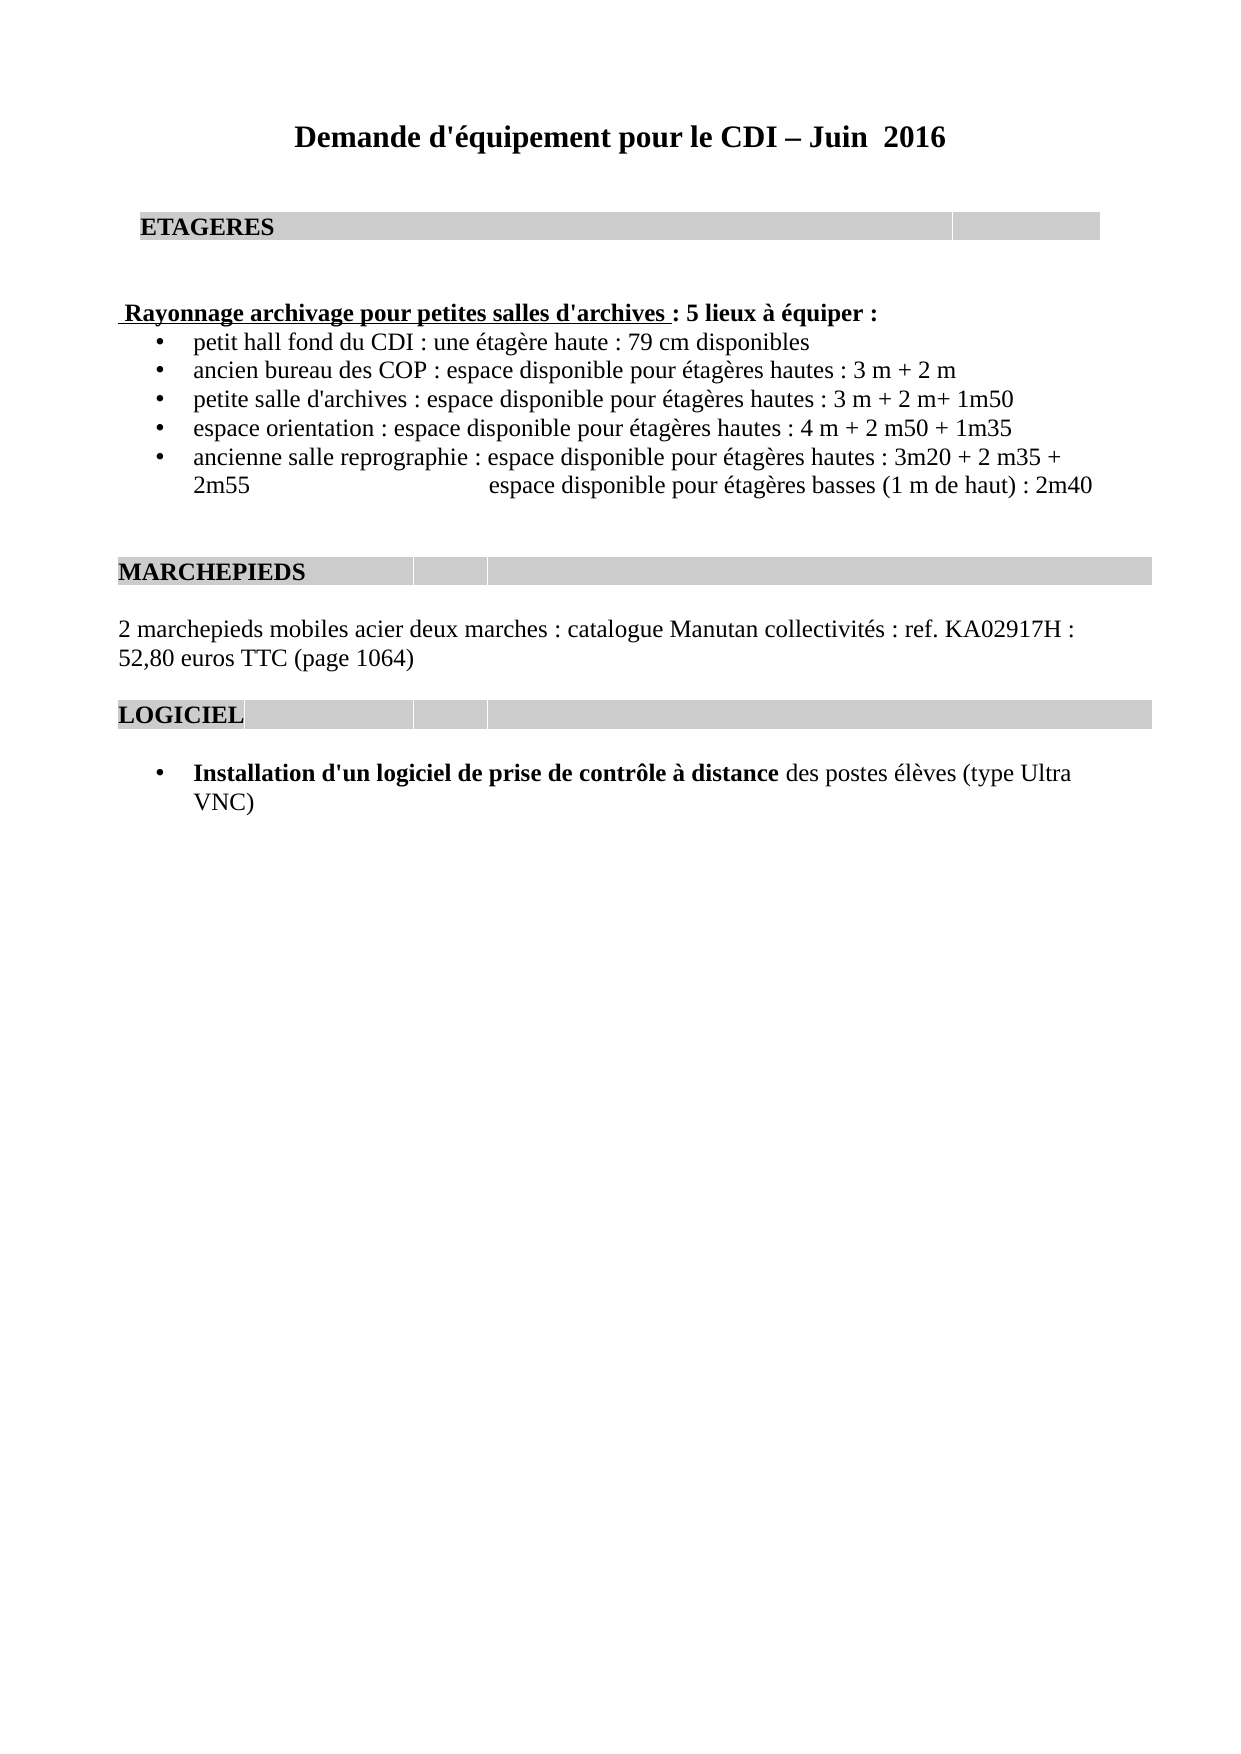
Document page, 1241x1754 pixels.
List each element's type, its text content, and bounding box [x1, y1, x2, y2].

list petite salle d'archives : espace disponible pour étagères hautes : 3 m + 2 m+ 1m50 [156, 384, 1122, 413]
list petit hall fond du CDI : une étagère haute : 79 cm disponibles [156, 327, 1122, 355]
list ancienne salle reprographie : espace disponible pour étagères hautes : 3m20 + 2 m35 + 2m55 espace disponible pour étagères basses (1 m de haut) : 2m40 [156, 442, 1122, 499]
list Installation d'un logiciel de prise de contrôle à distance des postes élèves (type Ultra VNC) [156, 758, 1122, 815]
list espace orientation : espace disponible pour étagères hautes : 4 m + 2 m50 + 1m35 [156, 413, 1122, 442]
text Demande d'équipement pour le CDI – Juin 2016 [118, 118, 1122, 154]
text 2 marchepieds mobiles acier deux marches : catalogue Manutan collectivités : ref. KA02917H : 52,80 euros TTC (page 1064) [118, 614, 1122, 672]
text MARCHEPIEDS [118, 557, 1122, 585]
text LOGICIEL [118, 700, 1122, 729]
list ancien bureau des COP : espace disponible pour étagères hautes : 3 m + 2 m [156, 355, 1122, 384]
text Rayonnage archivage pour petites salles d'archives : 5 lieux à équiper : [118, 298, 1122, 327]
text ETAGERES [118, 212, 1122, 240]
